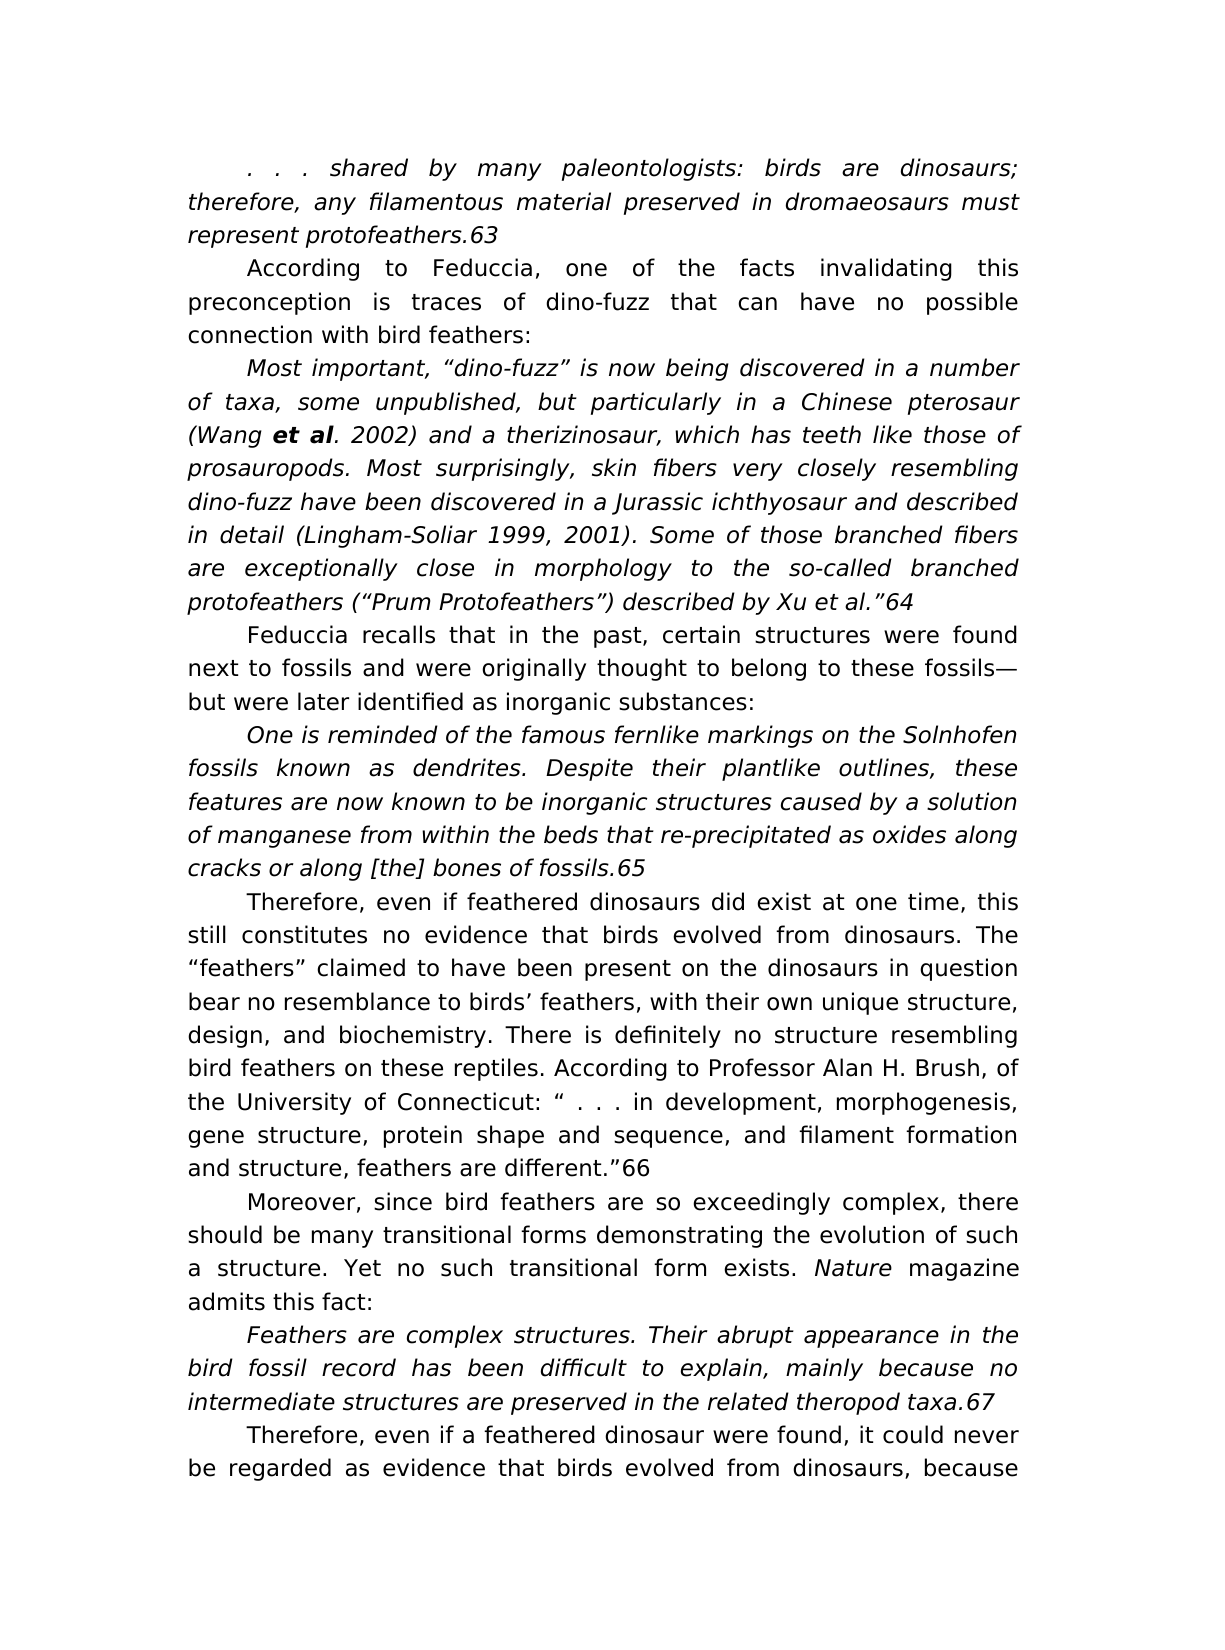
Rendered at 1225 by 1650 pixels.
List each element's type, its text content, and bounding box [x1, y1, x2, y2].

text Most important, “dino-fuzz” is now being discovered in a number of taxa, some unpublished, but particularly in a Chinese pterosaur (Wang et al. 2002) and a therizinosaur, which has teeth like those of prosauropods. Most surprisingly, skin fibers very closely resembling dino-fuzz have been discovered in a Jurassic ichthyosaur and described in detail (Lingham-Soliar 1999, 2001). Some of those branched fibers are exceptionally close in morphology to the so-called branched protofeathers (“Prum Protofeathers”) described by Xu et al.”64 [187, 350, 1020, 617]
text According to Feduccia, one of the facts invalidating this preconception is traces of dino-fuzz that can have no possible connection with bird feathers: [187, 250, 1020, 350]
text Moreover, since bird feathers are so exceedingly complex, there should be many transitional forms demonstrating the evolution of such a structure. Yet no such transitional form exists. Nature magazine admits this fact: [187, 1183, 1020, 1317]
text Feduccia recalls that in the past, certain structures were found next to fossils and were originally thought to belong to these fossils—but were later identified as inorganic substances: [187, 617, 1020, 717]
text Feathers are complex structures. Their abrupt appearance in the bird fossil record has been difficult to explain, mainly because no intermediate structures are preserved in the related theropod taxa.67 [187, 1317, 1020, 1417]
text Therefore, even if feathered dinosaurs did exist at one time, this still constitutes no evidence that birds evolved from dinosaurs. The “feathers” claimed to have been present on the dinosaurs in question bear no resemblance to birds’ feathers, with their own unique structure, design, and biochemistry. There is definitely no structure resembling bird feathers on these reptiles. According to Professor Alan H. Brush, of the University of Connecticut: “ . . . in development, morphogenesis, gene structure, protein shape and sequence, and filament formation and structure, feathers are different.”66 [187, 883, 1020, 1183]
text . . . shared by many paleontologists: birds are dinosaurs; therefore, any filamentous material preserved in dromaeosaurs must represent protofeathers.63 [187, 150, 1020, 250]
text Therefore, even if a feathered dinosaur were found, it could never be regarded as evidence that birds evolved from dinosaurs, because [187, 1417, 1020, 1483]
text One is reminded of the famous fernlike markings on the Solnhofen fossils known as dendrites. Despite their plantlike outlines, these features are now known to be inorganic structures caused by a solution of manganese from within the beds that re-precipitated as oxides along cracks or along [the] bones of fossils.65 [187, 717, 1020, 883]
